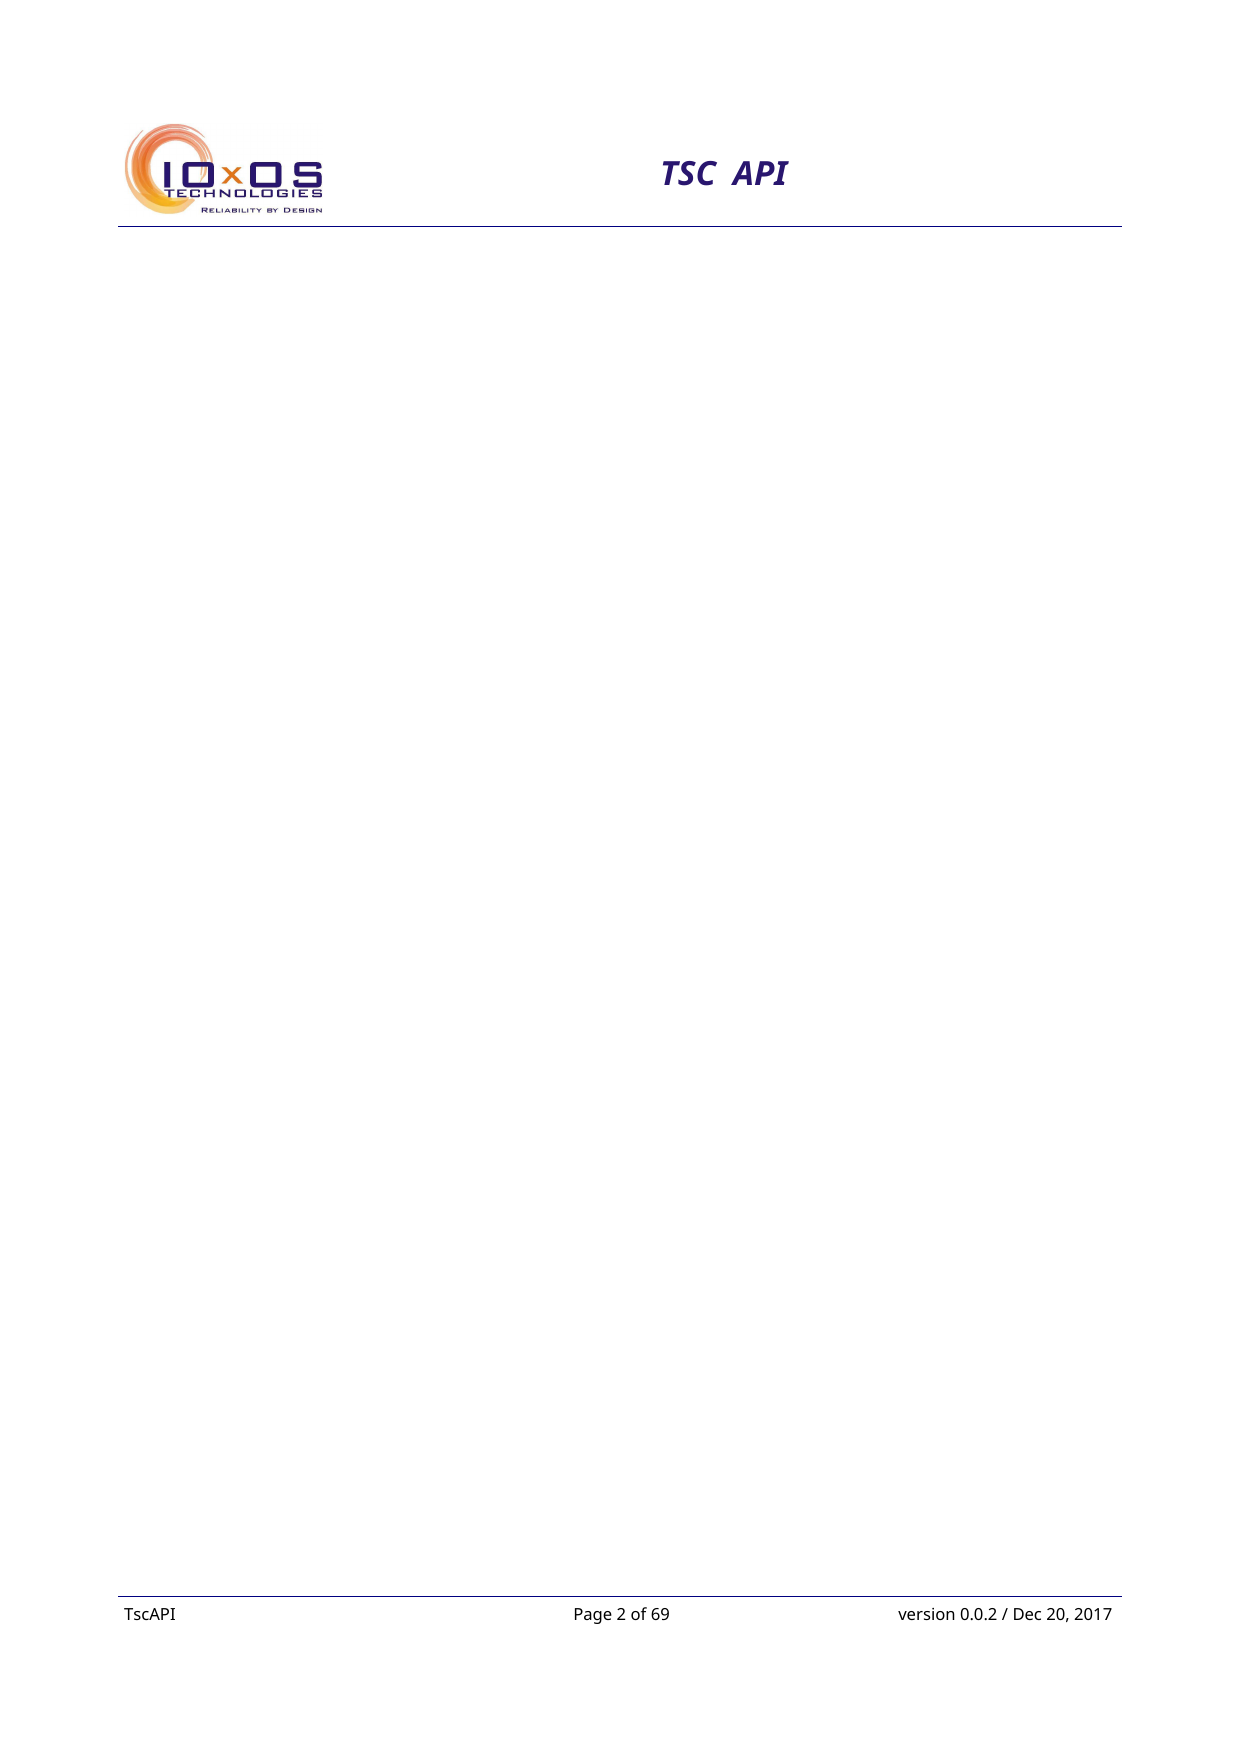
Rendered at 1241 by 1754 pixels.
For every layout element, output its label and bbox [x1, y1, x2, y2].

picture [123, 123, 323, 217]
